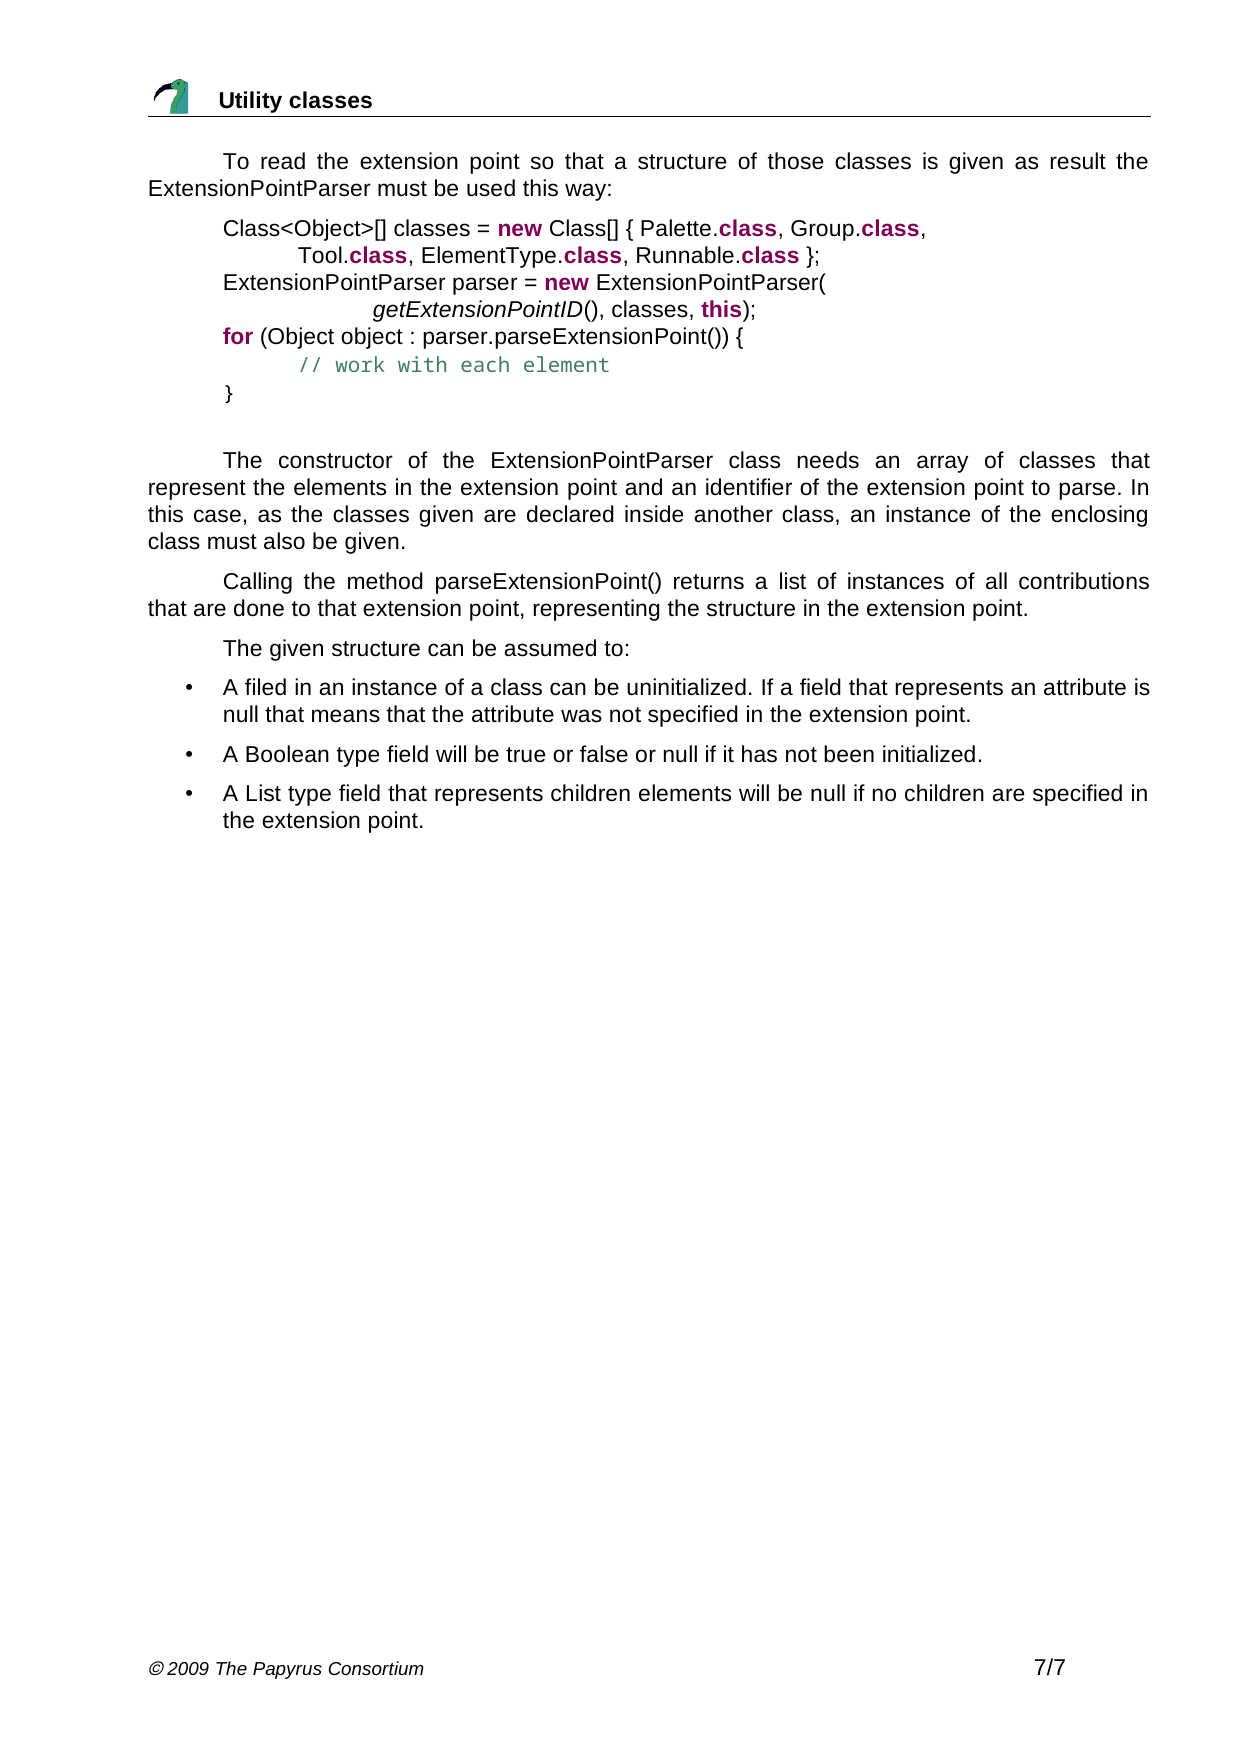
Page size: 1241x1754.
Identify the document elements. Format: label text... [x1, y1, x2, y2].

list A filed in an instance of a class can be uninitialized. If a field that represents an attribute is null that means that the attribute was not specified in the extension point. [185, 673, 1151, 728]
text Class<Object>[] classes = new Class[] { Palette.class, Group.class, [148, 214, 1151, 241]
text The given structure can be assumed to: [148, 634, 1151, 661]
text To read the extension point so that a structure of those classes is given as result the ExtensionPointParser must be used this way: [148, 148, 1151, 202]
text getExtensionPointID(), classes, this); [148, 296, 1151, 323]
text ExtensionPointParser parser = new ExtensionPointParser( [148, 268, 1151, 296]
text The constructor of the ExtensionPointParser class needs an array of classes that represent the elements in the extension point and an identifier of the extension point to parse. In this case, as the classes given are declared inside another class, an instance of the enclosing class must also be given. [148, 446, 1151, 555]
text } [148, 378, 1151, 407]
text Calling the method parseExtensionPoint() returns a list of instances of all contributions that are done to that extension point, representing the structure in the extension point. [148, 567, 1151, 621]
picture [153, 79, 189, 114]
text Tool.class, ElementType.class, Runnable.class }; [148, 241, 1151, 268]
text // work with each element [148, 350, 1151, 378]
list A List type field that represents children elements will be null if no children are specified in the extension point. [185, 780, 1151, 834]
list A Boolean type field will be true or false or null if it has not been initialized. [185, 740, 1151, 767]
text for (Object object : parser.parseExtensionPoint()) { [148, 323, 1151, 350]
